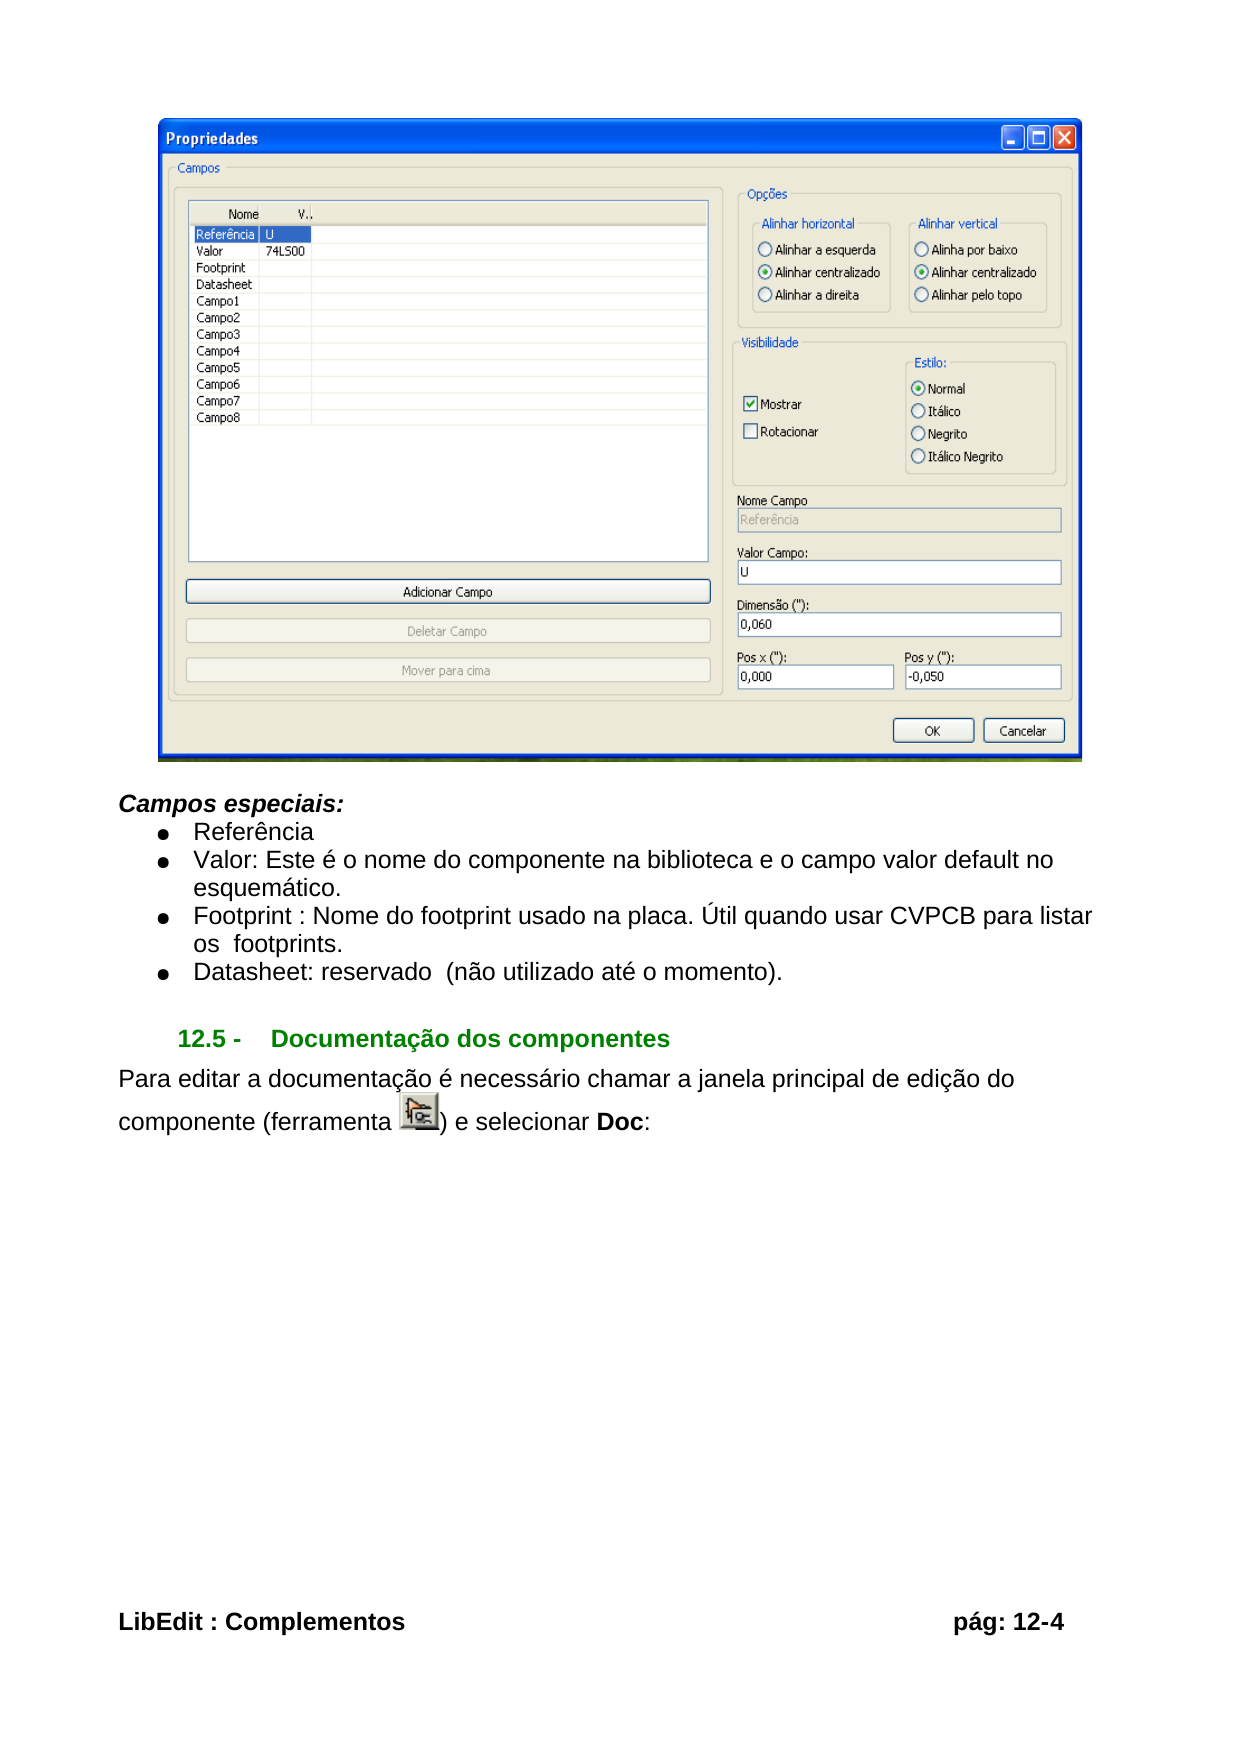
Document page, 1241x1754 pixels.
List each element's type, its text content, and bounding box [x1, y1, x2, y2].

picture [398, 1092, 440, 1130]
text Campos especiais: [118, 790, 1122, 818]
text Para editar a documentação é necessário chamar a janela principal de edição do componente (ferramenta ) e selecionar Doc: [118, 1064, 1122, 1135]
list Referência [156, 818, 1122, 846]
picture [158, 118, 1083, 762]
list Footprint : Nome do footprint usado na placa. Útil quando usar CVPCB para listar os footprints. [156, 901, 1122, 957]
list Valor: Este é o nome do componente na biblioteca e o campo valor default no esquemático. [156, 846, 1122, 901]
subtitle Documentação dos componentes [177, 1025, 1122, 1053]
list Datasheet: reservado (não utilizado até o momento). [156, 957, 1122, 985]
